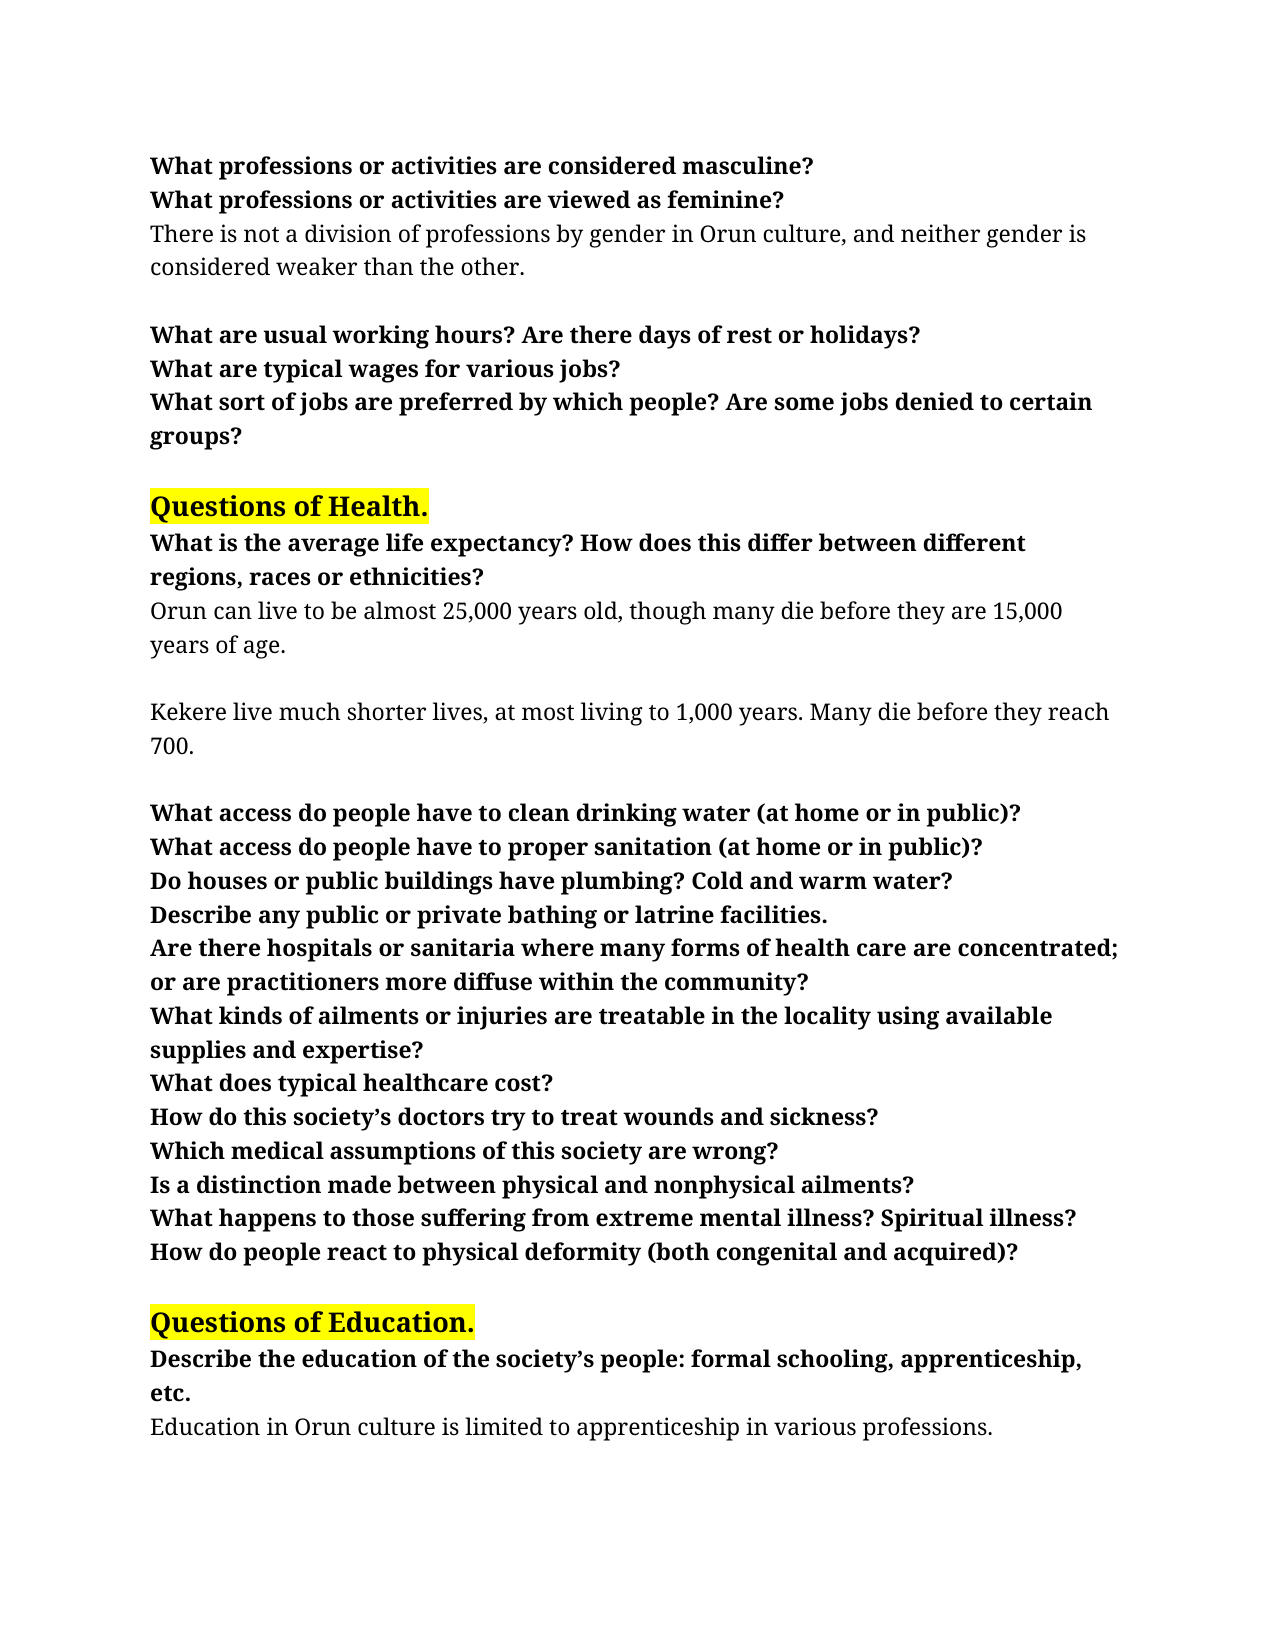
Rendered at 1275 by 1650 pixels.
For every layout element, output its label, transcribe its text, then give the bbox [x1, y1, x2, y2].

text What are usual working hours? Are there days of rest or holidays? What are typical wages for various jobs? What sort of jobs are preferred by which people? Are some jobs denied to certain groups? [150, 285, 1125, 485]
text Questions of Education. [150, 1303, 1125, 1340]
text What is the average life expectancy? How does this differ between different regions, races or ethnicities? [150, 527, 1125, 592]
text Orun can live to be almost 25,000 years old, though many die before they are 15,000 years of age. [150, 595, 1125, 660]
text Kekere live much shorter lives, at most living to 1,000 years. Many die before they reach 700. [150, 696, 1125, 761]
text Questions of Health. [150, 487, 1125, 524]
text Describe the education of the society’s people: formal schooling, apprenticeship, etc. [150, 1343, 1125, 1408]
text What access do people have to clean drinking water (at home or in public)? What access do people have to proper sanitation (at home or in public)? Do houses or public buildings have plumbing? Cold and warm water? Describe any public or private bathing or latrine facilities. Are there hospitals or sanitaria where many forms of health care are concentrated; or are practitioners more diffuse within the community? What kinds of ailments or injuries are treatable in the locality using available supplies and expertise? What does typical healthcare cost? How do this society’s doctors try to treat wounds and sickness? Which medical assumptions of this society are wrong? Is a distinction made between physical and nonphysical ailments? What happens to those suffering from extreme mental illness? Spiritual illness? How do people react to physical deformity (both congenital and acquired)? [150, 763, 1125, 1301]
text Education in Orun culture is limited to apprenticeship in various professions. [150, 1411, 1125, 1442]
text What professions or activities are considered masculine? What professions or activities are viewed as feminine? [150, 150, 1125, 215]
text There is not a division of professions by gender in Orun culture, and neither gender is considered weaker than the other. [150, 217, 1125, 282]
